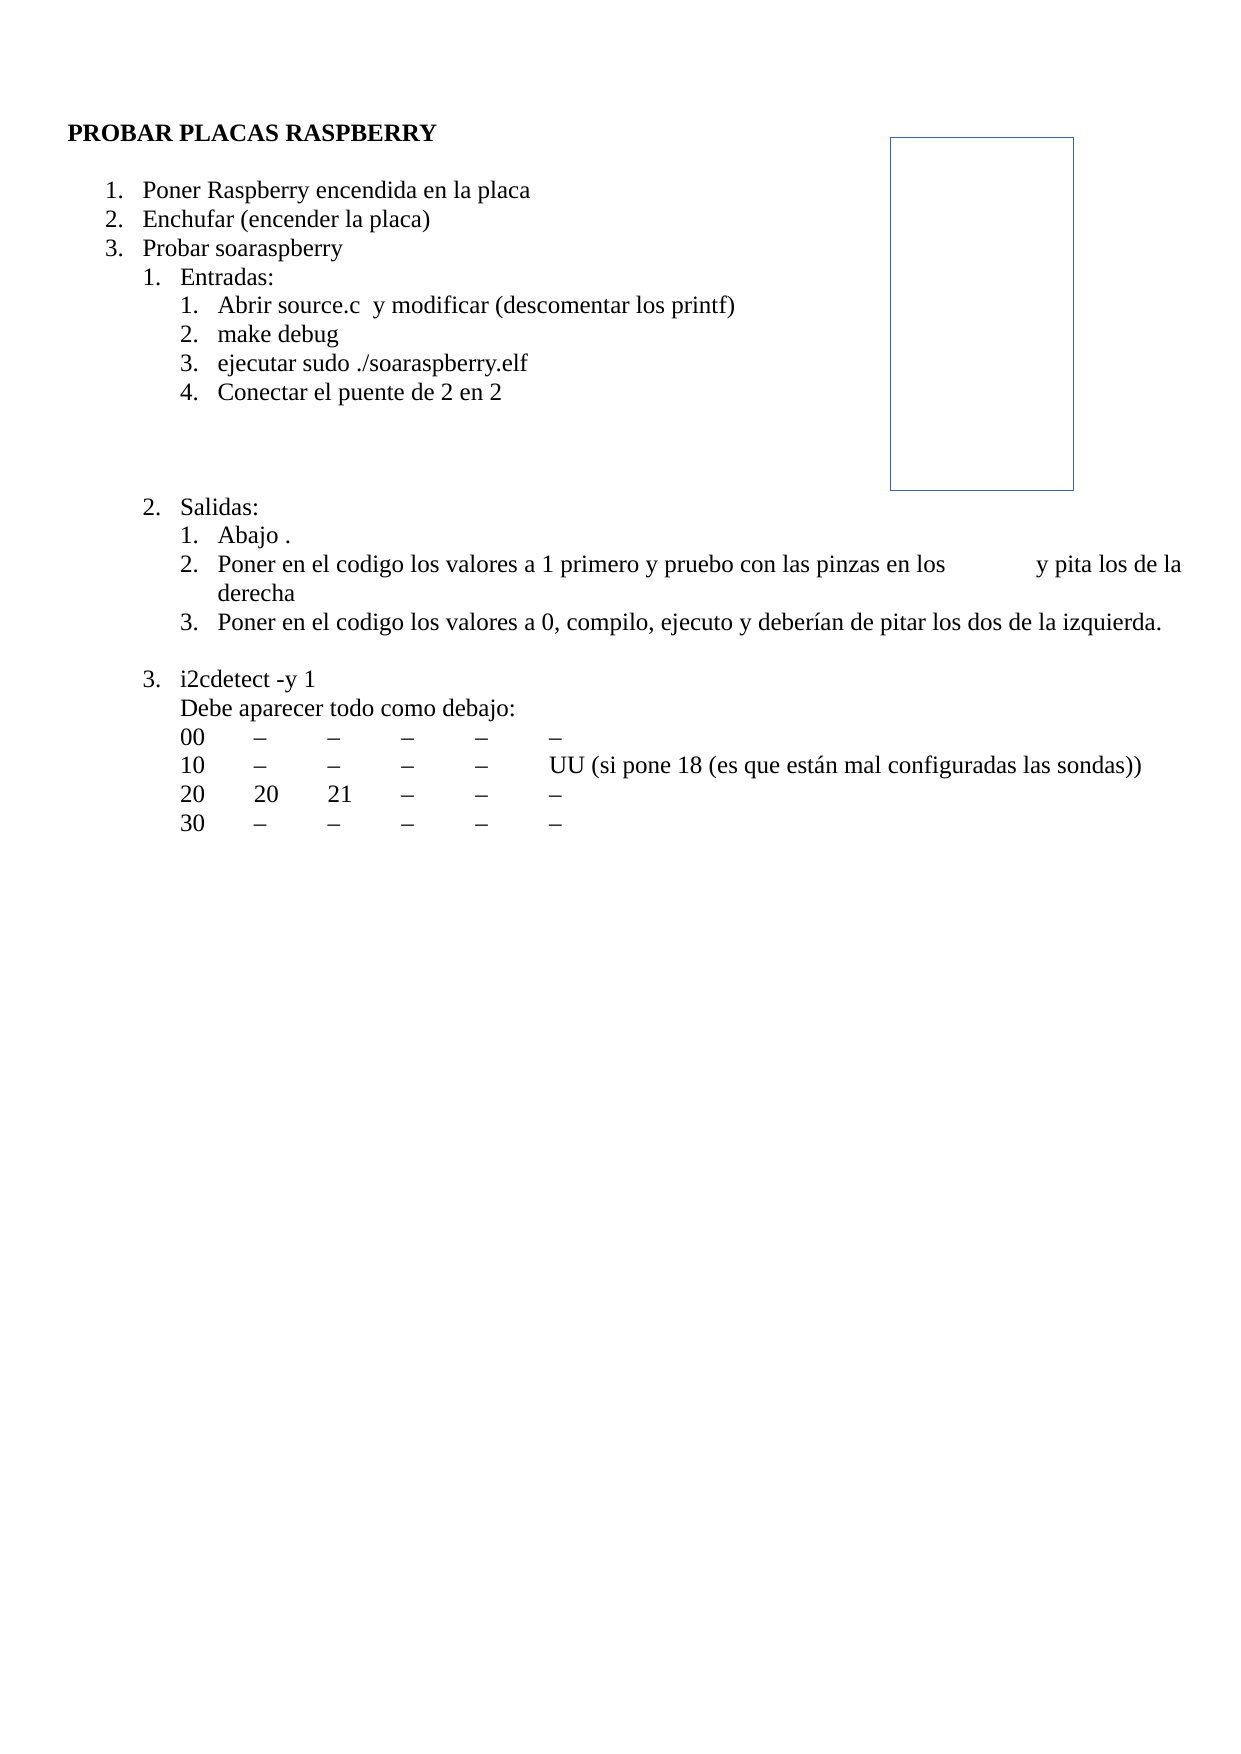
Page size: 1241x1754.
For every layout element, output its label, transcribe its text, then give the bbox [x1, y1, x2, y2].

list 30 – – – – – [142, 808, 1183, 837]
list [1074, 348, 1183, 377]
list [1074, 377, 1183, 406]
list 10 – – – – UU (si pone 18 (es que están mal configuradas las sondas)) [142, 751, 1183, 779]
list [1074, 204, 1183, 233]
text PROBAR PLACAS RASPBERRY [67, 118, 1183, 147]
list Enchufar (encender la placa) [105, 204, 890, 233]
list Poner en el codigo los valores a 0, compilo, ejecuto y deberían de pitar los dos de la izquierda. [180, 607, 1183, 636]
list [1074, 262, 1183, 291]
list Poner Raspberry encendida en la placa [105, 176, 890, 204]
list ejecutar sudo ./soaraspberry.elf [180, 348, 890, 377]
list [1074, 319, 1183, 348]
list Debe aparecer todo como debajo: [142, 693, 1183, 722]
list make debug [180, 319, 890, 348]
list Entradas: [142, 262, 890, 291]
list Salidas: [142, 492, 1183, 521]
list [1074, 233, 1183, 262]
list Abajo . [180, 521, 1183, 549]
list Poner en el codigo los valores a 1 primero y pruebo con las pinzas en los y pita los de la derecha [180, 549, 1183, 607]
list Conectar el puente de 2 en 2 [180, 377, 890, 406]
list Abrir source.c y modificar (descomentar los printf) [180, 291, 890, 319]
list Probar soaraspberry [105, 233, 890, 262]
list i2cdetect -y 1 [142, 664, 1183, 693]
list [1074, 176, 1183, 204]
list 00 – – – – – [142, 722, 1183, 751]
list [1074, 291, 1183, 319]
list 20 20 21 – – – [142, 779, 1183, 808]
